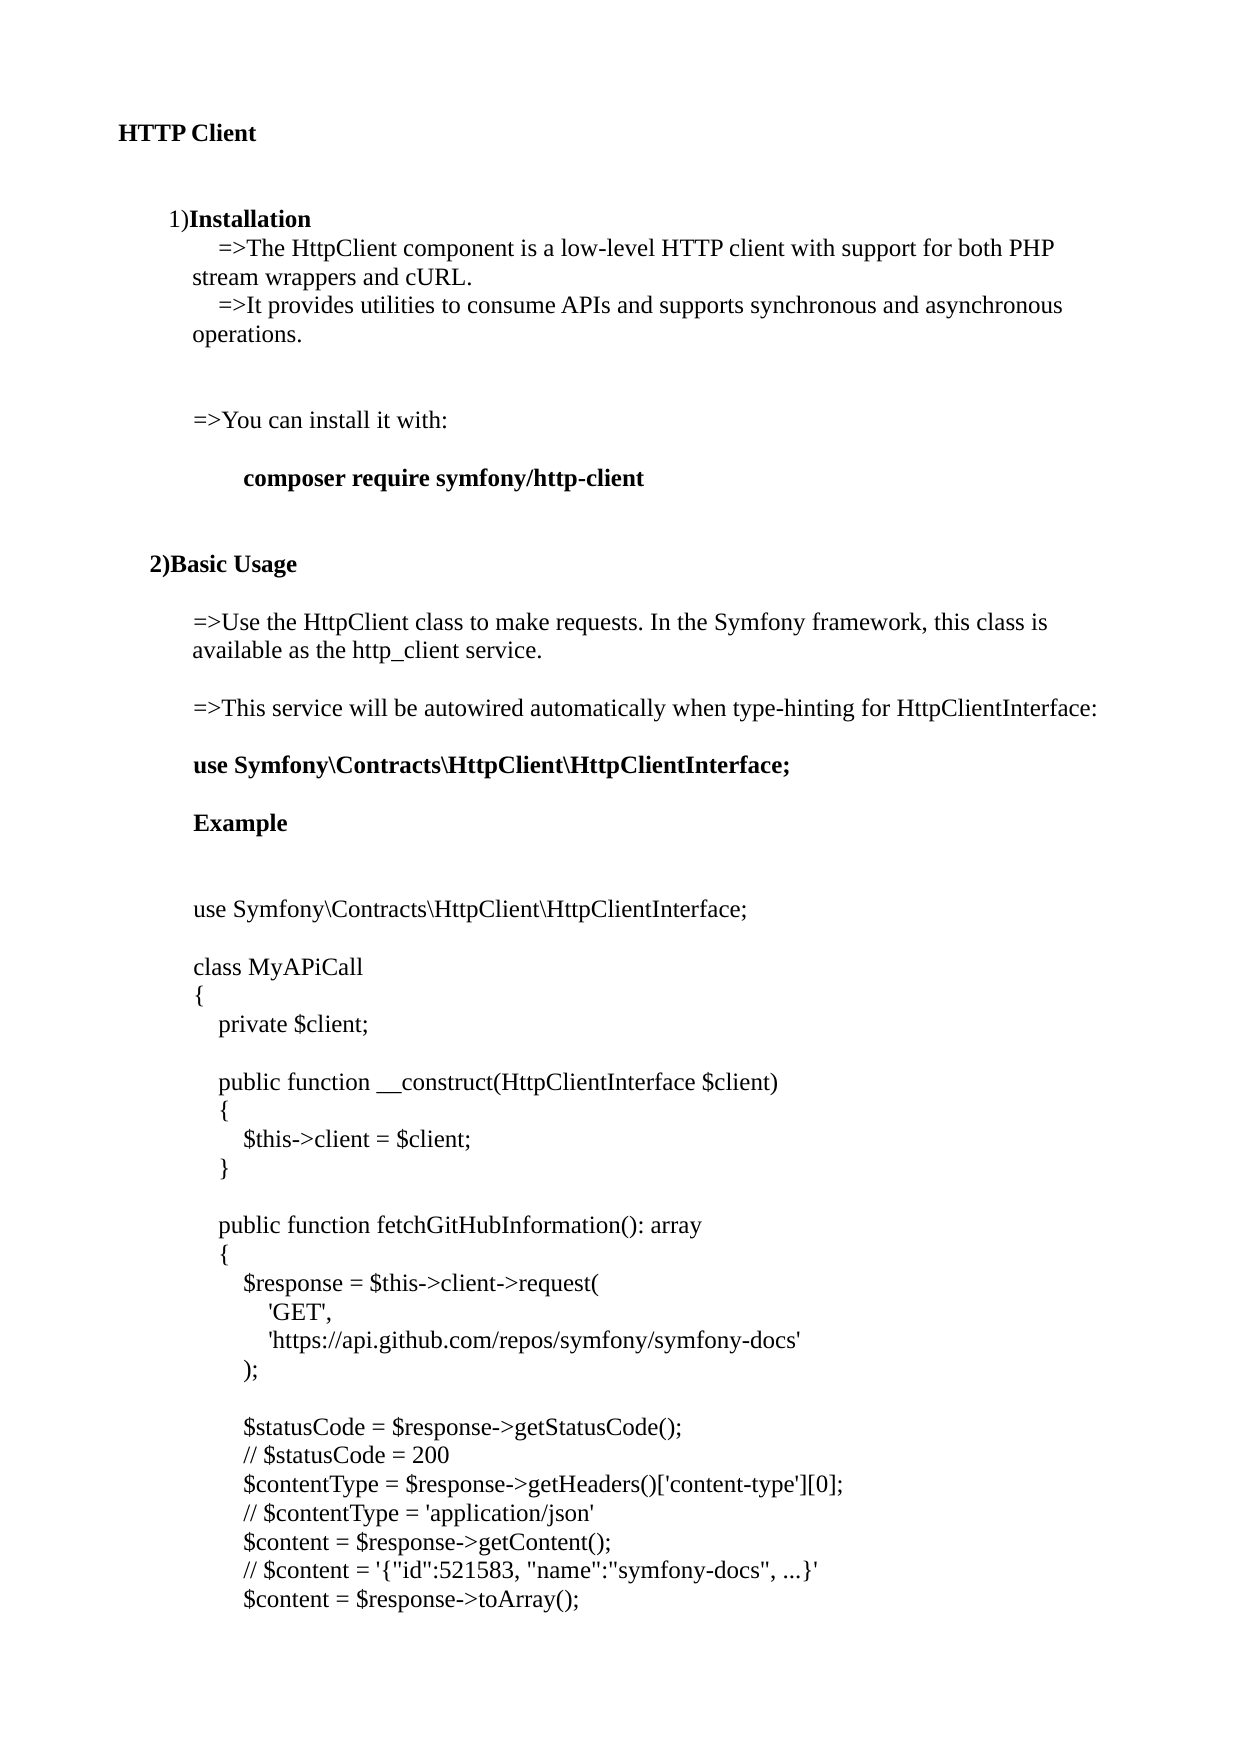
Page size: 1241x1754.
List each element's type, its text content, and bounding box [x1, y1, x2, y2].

text // $contentType = 'application/json' [118, 1498, 1122, 1527]
text =>This service will be autowired automatically when type-hinting for HttpClientInterface: [118, 693, 1122, 722]
text 2)Basic Usage [118, 549, 1122, 578]
text { [118, 1096, 1122, 1124]
text use Symfony\Contracts\HttpClient\HttpClientInterface; [118, 751, 1122, 779]
text { [118, 981, 1122, 1009]
text composer require symfony/http-client [118, 463, 1122, 492]
text use Symfony\Contracts\HttpClient\HttpClientInterface; [118, 894, 1122, 923]
text ); [118, 1354, 1122, 1383]
text } [118, 1153, 1122, 1182]
text $contentType = $response->getHeaders()['content-type'][0]; [118, 1469, 1122, 1498]
text // $content = '{"id":521583, "name":"symfony-docs", ...}' [118, 1556, 1122, 1584]
text =>It provides utilities to consume APIs and supports synchronous and asynchronous operations. [118, 291, 1122, 348]
text // $statusCode = 200 [118, 1441, 1122, 1469]
text $response = $this->client->request( [118, 1268, 1122, 1297]
text Example [118, 808, 1122, 837]
text =>Use the HttpClient class to make requests. In the Symfony framework, this class is available as the http_client service. [118, 607, 1122, 664]
text public function fetchGitHubInformation(): array [118, 1211, 1122, 1239]
text private $client; [118, 1009, 1122, 1038]
text { [118, 1239, 1122, 1268]
text =>You can install it with: [118, 406, 1122, 434]
text 'GET', [118, 1297, 1122, 1326]
text 1)Installation [118, 204, 1122, 233]
text 'https://api.github.com/repos/symfony/symfony-docs' [118, 1326, 1122, 1354]
text $this->client = $client; [118, 1124, 1122, 1153]
text =>The HttpClient component is a low-level HTTP client with support for both PHP stream wrappers and cURL. [118, 233, 1122, 291]
text $content = $response->toArray(); [118, 1584, 1122, 1613]
text public function __construct(HttpClientInterface $client) [118, 1067, 1122, 1096]
text $statusCode = $response->getStatusCode(); [118, 1412, 1122, 1441]
text HTTP Client [118, 118, 1122, 147]
text class MyAPiCall [118, 952, 1122, 981]
text $content = $response->getContent(); [118, 1527, 1122, 1556]
